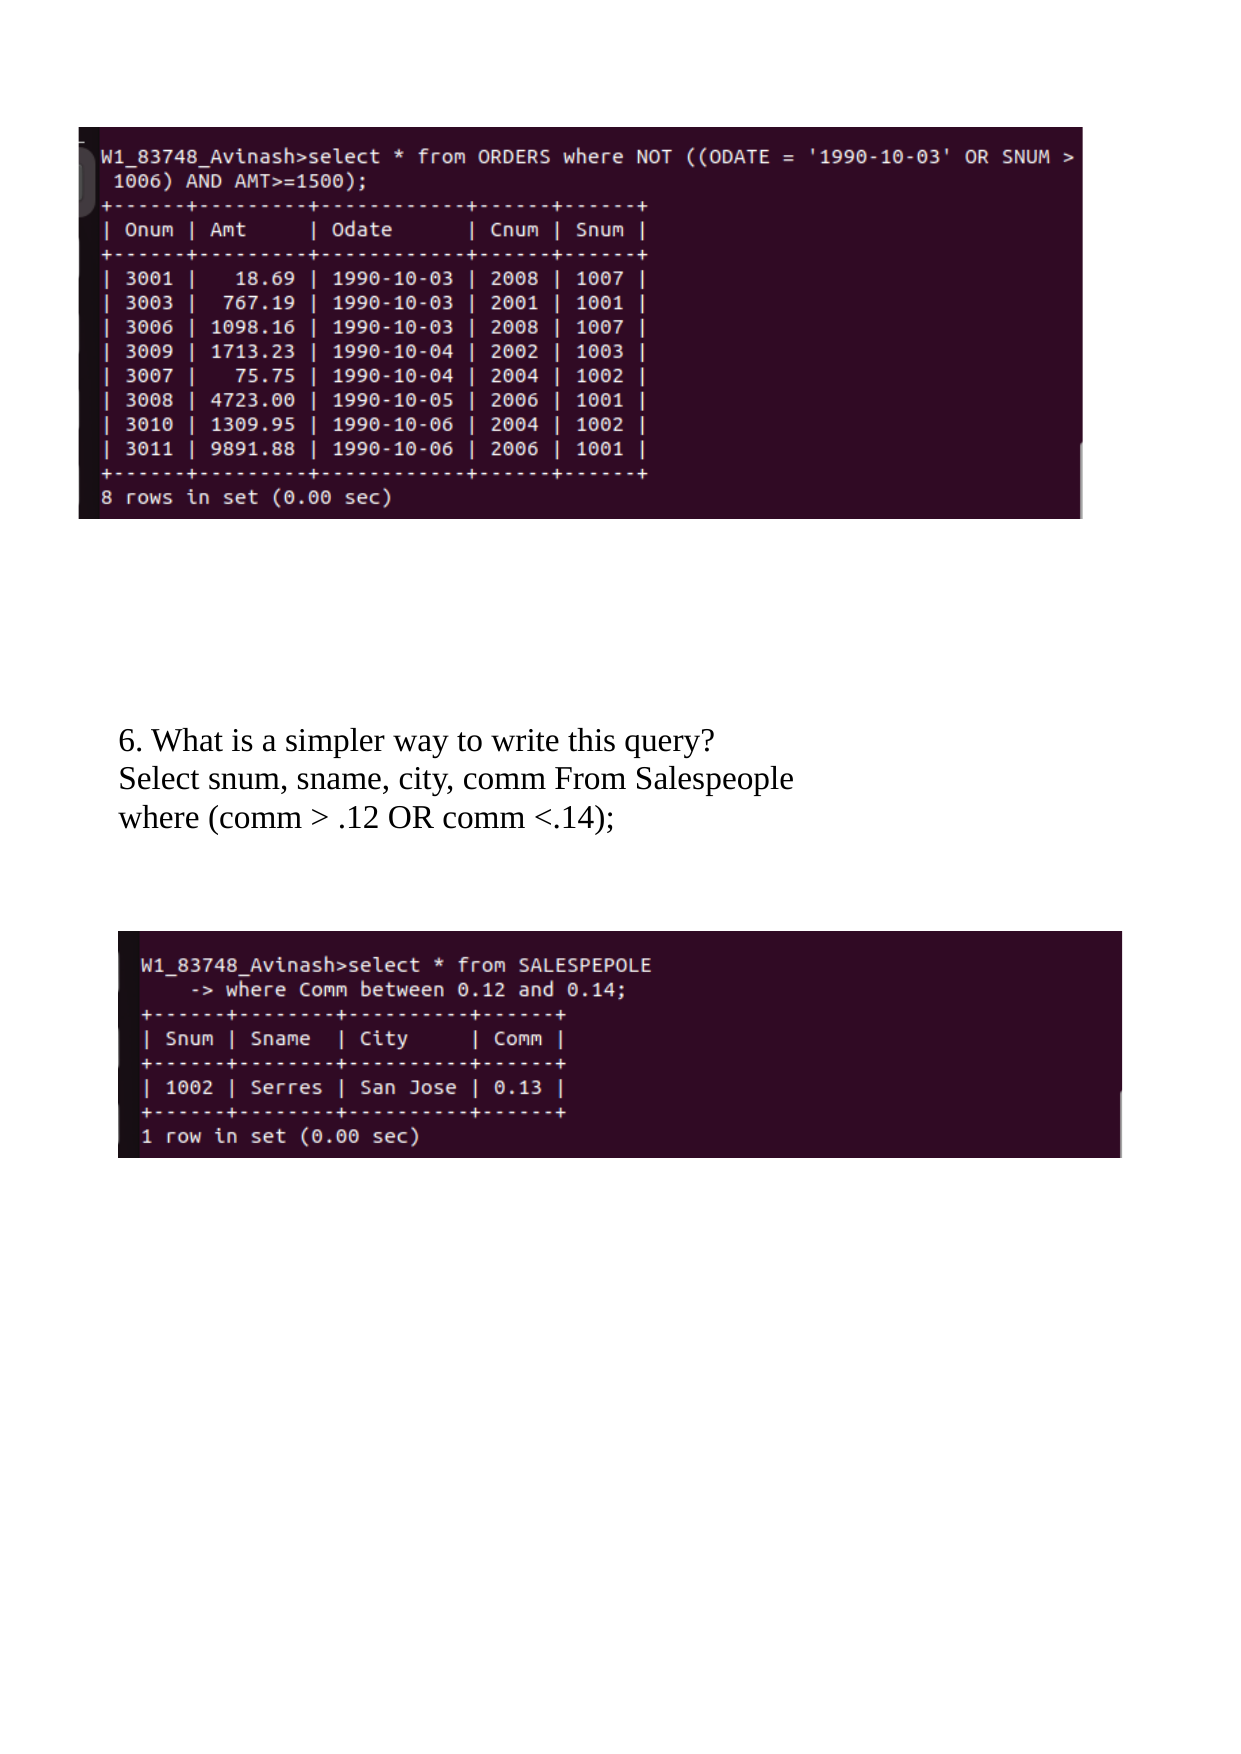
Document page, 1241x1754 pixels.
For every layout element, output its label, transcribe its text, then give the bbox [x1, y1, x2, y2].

picture [118, 931, 1123, 1158]
text Select snum, sname, city, comm From Salespeople [118, 758, 1122, 797]
text 6. What is a simpler way to write this query? [118, 720, 1122, 758]
picture [78, 127, 1083, 519]
text where (comm > .12 OR comm <.14); [118, 797, 1122, 835]
